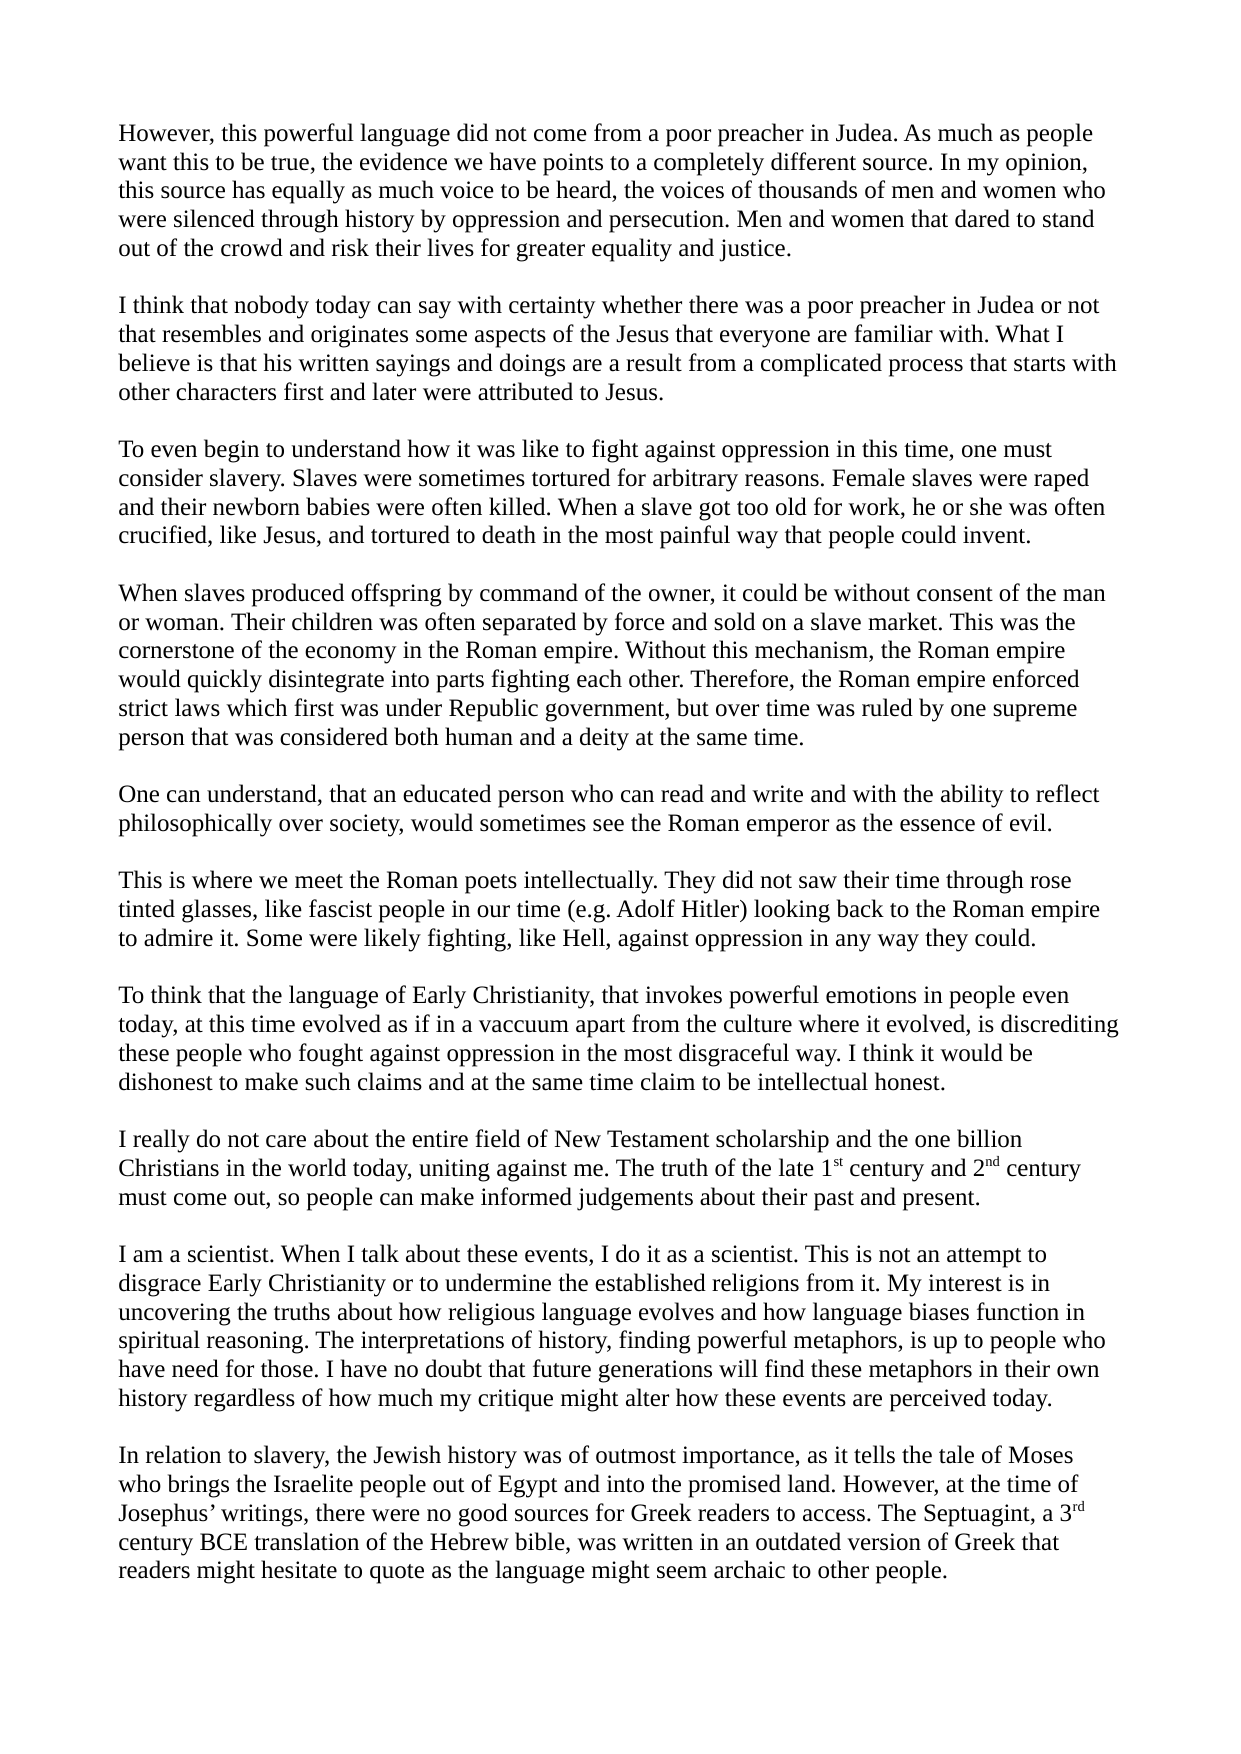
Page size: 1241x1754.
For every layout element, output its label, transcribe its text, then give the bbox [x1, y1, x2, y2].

text To even begin to understand how it was like to fight against oppression in this time, one must consider slavery. Slaves were sometimes tortured for arbitrary reasons. Female slaves were raped and their newborn babies were often killed. When a slave got too old for work, he or she was often crucified, like Jesus, and tortured to death in the most painful way that people could invent. [118, 434, 1122, 549]
text However, this powerful language did not come from a poor preacher in Judea. As much as people want this to be true, the evidence we have points to a completely different source. In my opinion, this source has equally as much voice to be heard, the voices of thousands of men and women who were silenced through history by oppression and persecution. Men and women that dared to stand out of the crowd and risk their lives for greater equality and justice. [118, 118, 1122, 262]
text This is where we meet the Roman poets intellectually. They did not saw their time through rose tinted glasses, like fascist people in our time (e.g. Adolf Hitler) looking back to the Roman empire to admire it. Some were likely fighting, like Hell, against oppression in any way they could. [118, 866, 1122, 952]
text One can understand, that an educated person who can read and write and with the ability to reflect philosophically over society, would sometimes see the Roman emperor as the essence of evil. [118, 779, 1122, 837]
text I think that nobody today can say with certainty whether there was a poor preacher in Judea or not that resembles and originates some aspects of the Jesus that everyone are familiar with. What I believe is that his written sayings and doings are a result from a complicated process that starts with other characters first and later were attributed to Jesus. [118, 291, 1122, 406]
text I really do not care about the entire field of New Testament scholarship and the one billion Christians in the world today, uniting against me. The truth of the late 1st century and 2nd century must come out, so people can make informed judgements about their past and present. [118, 1124, 1122, 1211]
text In relation to slavery, the Jewish history was of outmost importance, as it tells the tale of Moses who brings the Israelite people out of Egypt and into the promised land. However, at the time of Josephus’ writings, there were no good sources for Greek readers to access. The Septuagint, a 3rd century BCE translation of the Hebrew bible, was written in an outdated version of Greek that readers might hesitate to quote as the language might seem archaic to other people. [118, 1441, 1122, 1584]
text I am a scientist. When I talk about these events, I do it as a scientist. This is not an attempt to disgrace Early Christianity or to undermine the established religions from it. My interest is in uncovering the truths about how religious language evolves and how language biases function in spiritual reasoning. The interpretations of history, finding powerful metaphors, is up to people who have need for those. I have no doubt that future generations will find these metaphors in their own history regardless of how much my critique might alter how these events are perceived today. [118, 1239, 1122, 1412]
text To think that the language of Early Christianity, that invokes powerful emotions in people even today, at this time evolved as if in a vaccuum apart from the culture where it evolved, is discrediting these people who fought against oppression in the most disgraceful way. I think it would be dishonest to make such claims and at the same time claim to be intellectual honest. [118, 981, 1122, 1096]
text When slaves produced offspring by command of the owner, it could be without consent of the man or woman. Their children was often separated by force and sold on a slave market. This was the cornerstone of the economy in the Roman empire. Without this mechanism, the Roman empire would quickly disintegrate into parts fighting each other. Therefore, the Roman empire enforced strict laws which first was under Republic government, but over time was ruled by one supreme person that was considered both human and a deity at the same time. [118, 578, 1122, 751]
